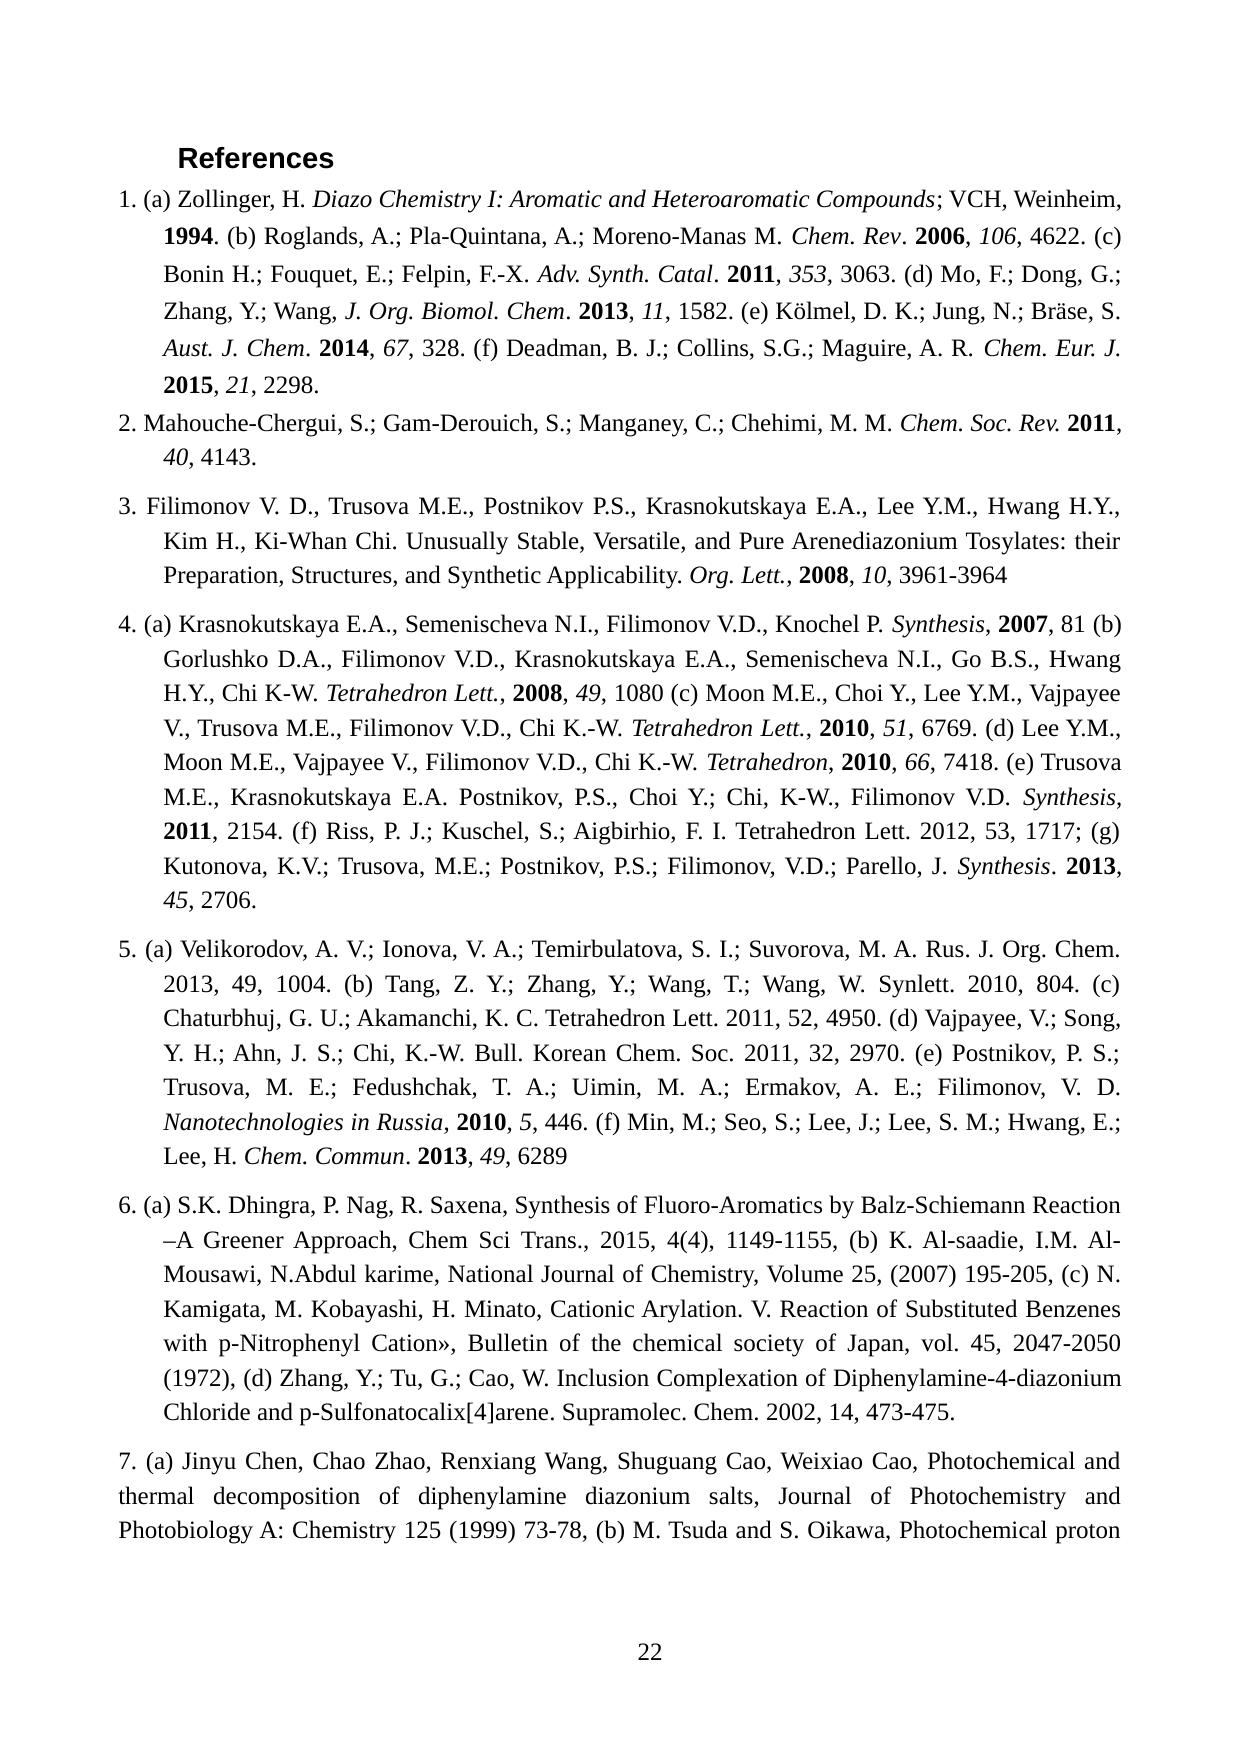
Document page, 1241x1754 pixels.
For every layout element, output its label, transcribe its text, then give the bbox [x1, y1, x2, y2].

subtitle References [118, 141, 1122, 174]
list 4. (a) Krasnokutskaya E.A., Semenischeva N.I., Filimonov V.D., Knochel P. Synthesis, 2007, 81 (b) Gorlushko D.A., Filimonov V.D., Krasnokutskaya E.A., Semenischeva N.I., Go B.S., Hwang H.Y., Chi K-W. Tetrahedron Lett., 2008, 49, 1080 (c) Moon M.E., Choi Y., Lee Y.M., Vajpayee V., Trusova M.E., Filimonov V.D., Chi K.-W. Tetrahedron Lett., 2010, 51, 6769. (d) Lee Y.M., Moon M.E., Vajpayee V., Filimonov V.D., Chi K.-W. Tetrahedron, 2010, 66, 7418. (e) Trusova M.E., Krasnokutskaya E.A. Postnikov, P.S., Choi Y.; Chi, K-W., Filimonov V.D. Synthesis, 2011, 2154. (f) Riss, P. J.; Kuschel, S.; Aigbirhio, F. I. Tetrahedron Lett. 2012, 53, 1717; (g) Kutonova, K.V.; Trusova, M.E.; Postnikov, P.S.; Filimonov, V.D.; Parello, J. Synthesis. 2013, 45, 2706. [118, 609, 1122, 914]
list 2. Mahouche-Chergui, S.; Gam-Derouich, S.; Manganey, C.; Chehimi, M. M. Chem. Soc. Rev. 2011, 40, 4143. [118, 408, 1122, 471]
list 3. Filimonov V. D., Trusova M.E., Postnikov P.S., Krasnokutskaya E.A., Lee Y.M., Hwang H.Y., Kim H., Ki-Whan Chi. Unusually Stable, Versatile, and Pure Arenediazonium Tosylates: their Preparation, Structures, and Synthetic Applicability. Org. Lett., 2008, 10, 3961-3964 [118, 491, 1122, 589]
list 1. (a) Zollinger, H. Diazo Chemistry I: Aromatic and Heteroaromatic Compounds; VCH, Weinheim, 1994. (b) Roglands, A.; Pla-Quintana, A.; Moreno-Manas M. Chem. Rev. 2006, 106, 4622. (c) Bonin H.; Fouquet, E.; Felpin, F.-X. Adv. Synth. Catal. 2011, 353, 3063. (d) Mo, F.; Dong, G.; Zhang, Y.; Wang, J. Org. Biomol. Chem. 2013, 11, 1582. (e) Kölmel, D. K.; Jung, N.; Bräse, S. Aust. J. Chem. 2014, 67, 328. (f) Deadman, B. J.; Collins, S.G.; Maguire, A. R. Chem. Eur. J. 2015, 21, 2298. [118, 184, 1122, 399]
text 7. (a) Jinyu Chen, Chao Zhao, Renxiang Wang, Shuguang Cao, Weixiao Cao, Photochemical and thermal decomposition of diphenylamine diazonium salts, Journal of Photochemistry and Photobiology A: Chemistry 125 (1999) 73-78, (b) M. Tsuda and S. Oikawa, Photochemical proton [118, 1446, 1122, 1544]
list 5. (a) Velikorodov, A. V.; Ionova, V. A.; Temirbulatova, S. I.; Suvorova, M. A. Rus. J. Org. Chem. 2013, 49, 1004. (b) Tang, Z. Y.; Zhang, Y.; Wang, T.; Wang, W. Synlett. 2010, 804. (c) Chaturbhuj, G. U.; Akamanchi, K. C. Tetrahedron Lett. 2011, 52, 4950. (d) Vajpayee, V.; Song, Y. H.; Ahn, J. S.; Chi, K.-W. Bull. Korean Chem. Soc. 2011, 32, 2970. (e) Postnikov, P. S.; Trusova, M. E.; Fedushchak, T. A.; Uimin, M. A.; Ermakov, A. E.; Filimonov, V. D. Nanotechnologies in Russia, 2010, 5, 446. (f) Min, M.; Seo, S.; Lee, J.; Lee, S. M.; Hwang, E.; Lee, H. Chem. Commun. 2013, 49, 6289 [118, 934, 1122, 1170]
list 6. (a) S.K. Dhingra, P. Nag, R. Saxena, Synthesis of Fluoro-Aromatics by Balz-Schiemann Reaction –A Greener Approach, Chem Sci Trans., 2015, 4(4), 1149-1155, (b) K. Al-saadie, I.M. Al-Mousawi, N.Abdul karime, National Journal of Chemistry, Volume 25, (2007) 195-205, (c) N. Kamigata, M. Kobayashi, H. Minato, Cationic Arylation. V. Reaction of Substituted Benzenes with p-Nitrophenyl Cation», Bulletin of the chemical society of Japan, vol. 45, 2047-2050 (1972), (d) Zhang, Y.; Tu, G.; Cao, W. Inclusion Complexation of Diphenylamine-4-diazonium Chloride and p-Sulfonatocalix[4]arene. Supramolec. Chem. 2002, 14, 473-475. [118, 1190, 1122, 1426]
